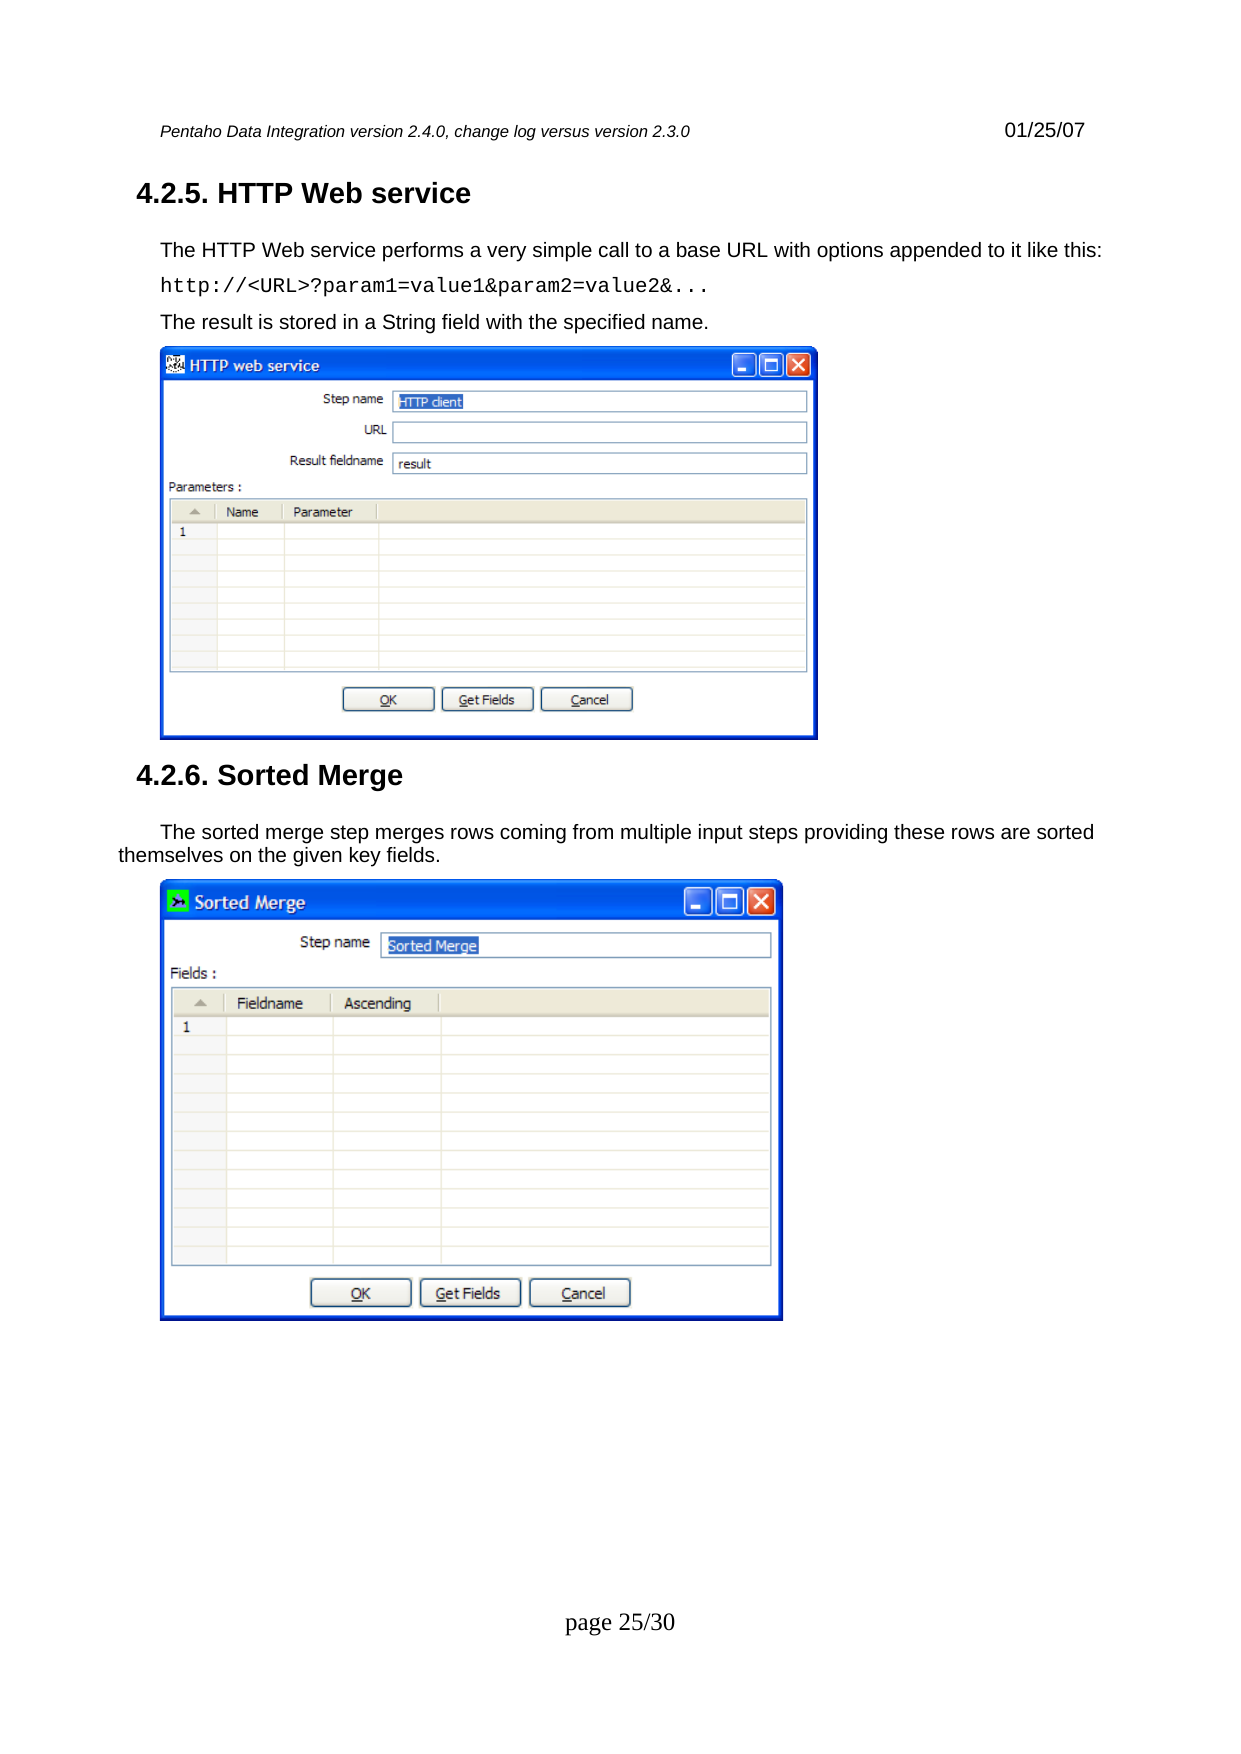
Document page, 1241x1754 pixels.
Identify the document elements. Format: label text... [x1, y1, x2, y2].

picture [159, 346, 818, 740]
text The HTTP Web service performs a very simple call to a base URL with options appended to it like this: [118, 239, 1122, 262]
subtitle Sorted Merge [136, 758, 1122, 791]
text The sorted merge step merges rows coming from multiple input steps providing these rows are sorted themselves on the given key fields. [118, 821, 1122, 867]
text http://<URL>?param1=value1&param2=value2&... [118, 274, 1122, 298]
picture [159, 879, 784, 1321]
subtitle HTTP Web service [136, 177, 1122, 209]
text The result is stored in a String field with the specified name. [118, 311, 1122, 334]
